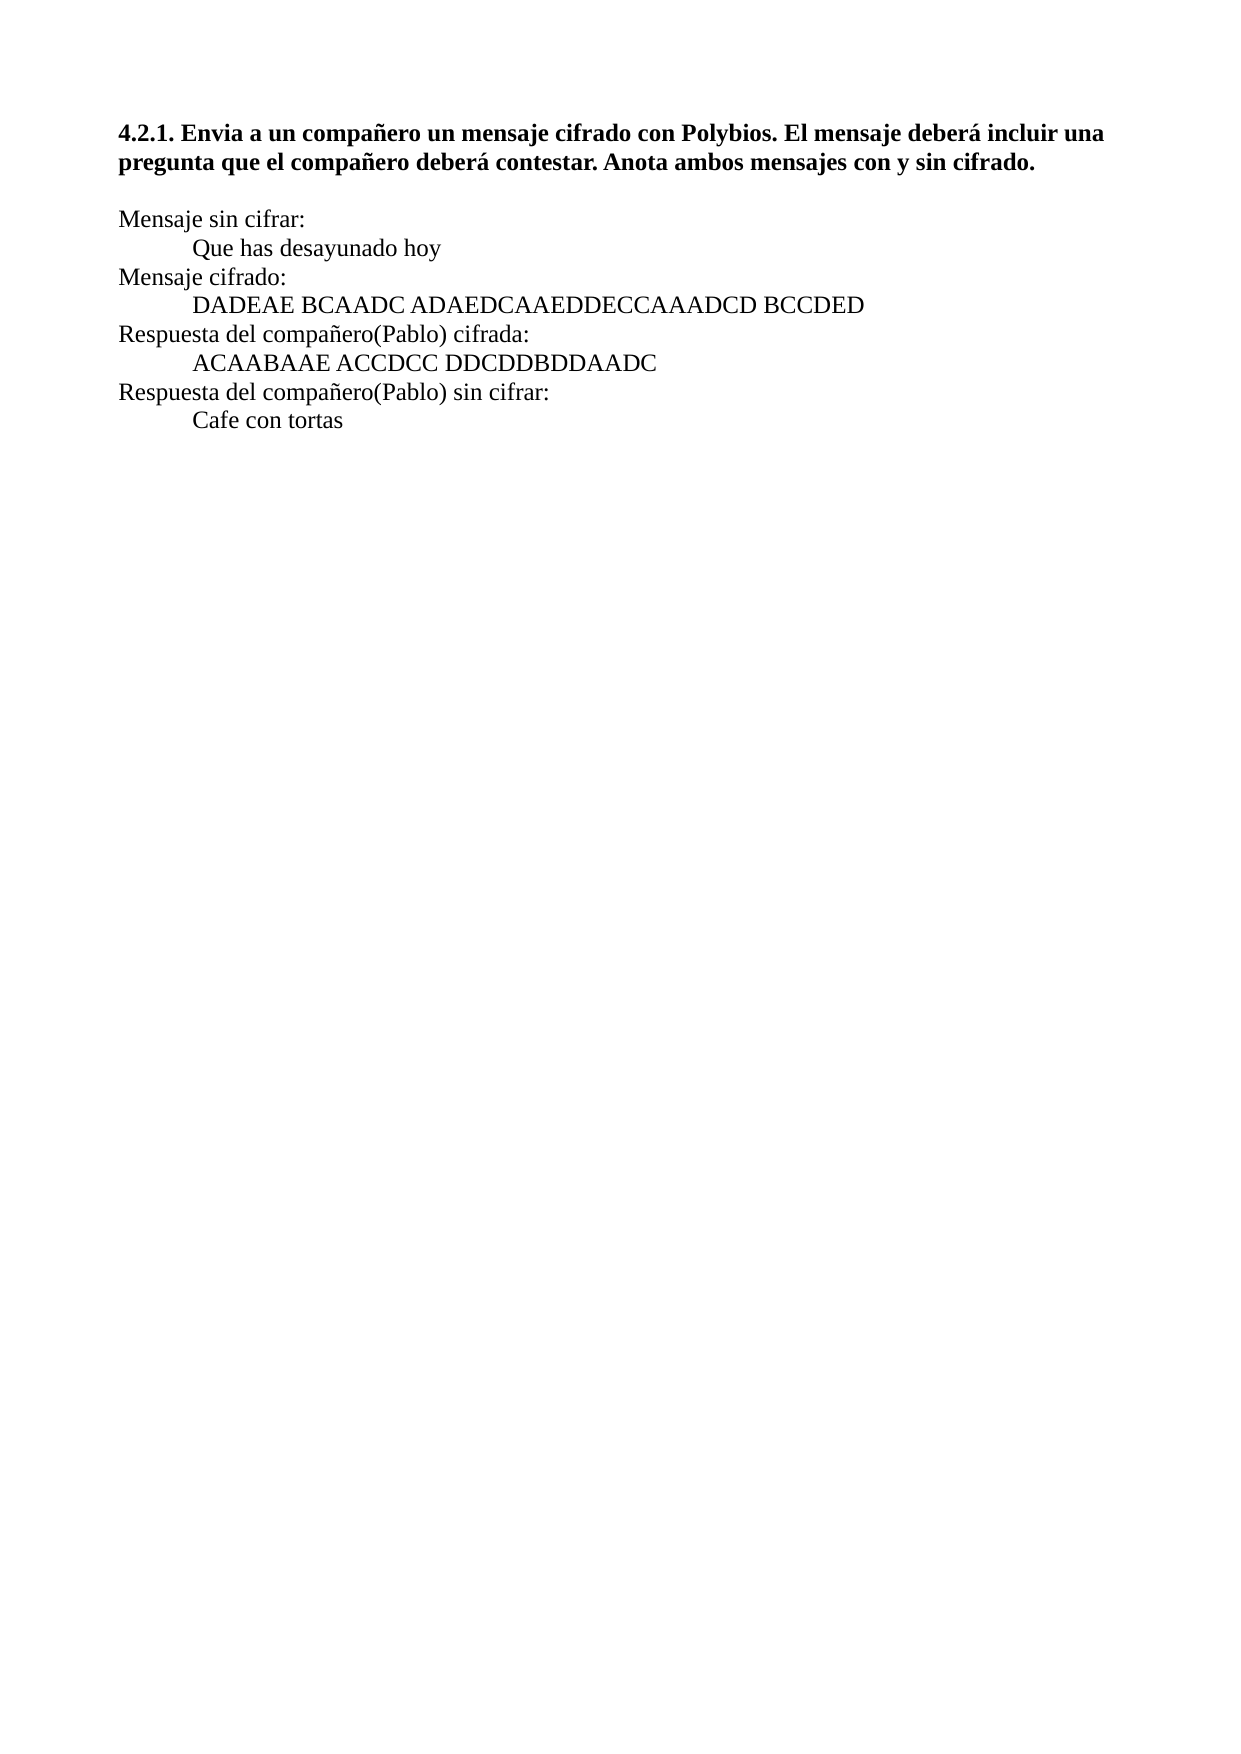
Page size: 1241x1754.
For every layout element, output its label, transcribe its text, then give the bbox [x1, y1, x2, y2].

text Que has desayunado hoy [192, 233, 1122, 262]
text Mensaje cifrado: [118, 262, 1122, 291]
text DADEAE BCAADC ADAEDCAAEDDECCAAADCD BCCDED [192, 291, 1122, 319]
text Cafe con tortas [192, 406, 1122, 434]
text 4.2.1. Envia a un compañero un mensaje cifrado con Polybios. El mensaje deberá incluir una pregunta que el compañero deberá contestar. Anota ambos mensajes con y sin cifrado. [118, 118, 1122, 176]
text Mensaje sin cifrar: [118, 204, 1122, 233]
text Respuesta del compañero(Pablo) sin cifrar: [118, 377, 1122, 406]
text Respuesta del compañero(Pablo) cifrada: [118, 319, 1122, 348]
text ACAABAAE ACCDCC DDCDDBDDAADC [192, 348, 1122, 377]
